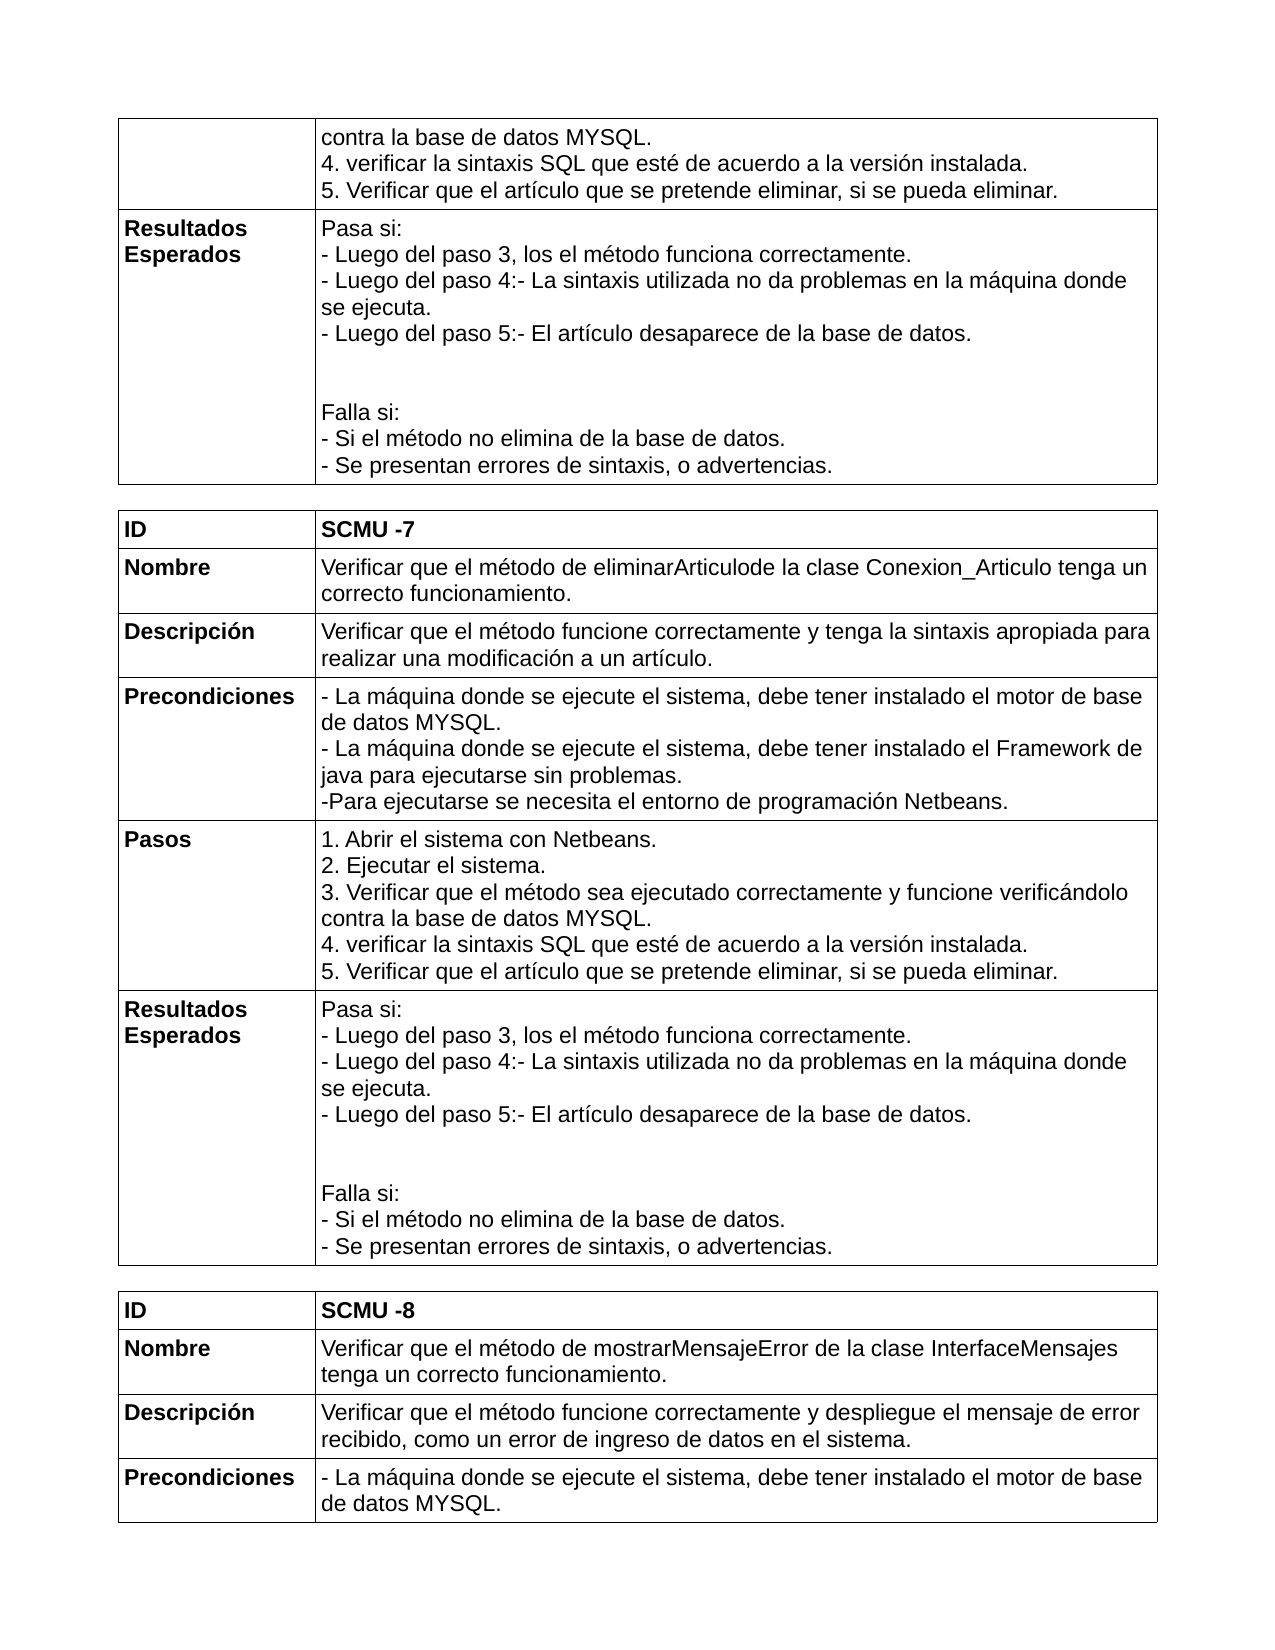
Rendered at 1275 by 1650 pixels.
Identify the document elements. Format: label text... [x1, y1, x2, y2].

table_cell Precondiciones [119, 1459, 315, 1522]
table_cell Descripción [119, 614, 315, 677]
table_cell Verificar que el método de eliminarArticulode la clase Conexion_Articulo tenga un correcto funcionamiento. [316, 549, 1157, 612]
table_cell Descripción [119, 1395, 315, 1458]
table_cell Pasos [119, 821, 315, 990]
table_cell Verificar que el método funcione correctamente y despliegue el mensaje de error recibido, como un error de ingreso de datos en el sistema. [316, 1395, 1157, 1458]
table_cell Nombre [119, 549, 315, 612]
table_cell Pasa si: - Luego del paso 3, los el método funciona correctamente. - Luego del paso 4:- La sintaxis utilizada no da problemas en la máquina donde se ejecuta. - Luego del paso 5:- El artículo desaparece de la base de datos. Falla si: - Si el método no elimina de la base de datos. - Se presentan errores de sintaxis, o advertencias. [316, 210, 1157, 484]
table_cell Resultados Esperados [119, 210, 315, 484]
table_cell 1. Abrir el sistema con Netbeans. 2. Ejecutar el sistema. 3. Verificar que el método sea ejecutado correctamente y funcione verificándolo contra la base de datos MYSQL. 4. verificar la sintaxis SQL que esté de acuerdo a la versión instalada. 5. Verificar que el artículo que se pretende eliminar, si se pueda eliminar. [316, 821, 1157, 990]
table_cell contra la base de datos MYSQL. 4. verificar la sintaxis SQL que esté de acuerdo a la versión instalada. 5. Verificar que el artículo que se pretende eliminar, si se pueda eliminar. [316, 119, 1157, 209]
table_cell [119, 119, 315, 209]
table_header ID [119, 511, 315, 548]
table_cell Nombre [119, 1330, 315, 1393]
table_cell Verificar que el método funcione correctamente y tenga la sintaxis apropiada para realizar una modificación a un artículo. [316, 614, 1157, 677]
table_header ID [119, 1292, 315, 1329]
table_cell Verificar que el método de mostrarMensajeError de la clase InterfaceMensajes tenga un correcto funcionamiento. [316, 1330, 1157, 1393]
table_cell - La máquina donde se ejecute el sistema, debe tener instalado el motor de base de datos MYSQL. - La máquina donde se ejecute el sistema, debe tener instalado el Framework de java para ejecutarse sin problemas. -Para ejecutarse se necesita el entorno de programación Netbeans. [316, 678, 1157, 820]
table_cell Resultados Esperados [119, 991, 315, 1265]
table_cell Pasa si: - Luego del paso 3, los el método funciona correctamente. - Luego del paso 4:- La sintaxis utilizada no da problemas en la máquina donde se ejecuta. - Luego del paso 5:- El artículo desaparece de la base de datos. Falla si: - Si el método no elimina de la base de datos. - Se presentan errores de sintaxis, o advertencias. [316, 991, 1157, 1265]
table_header SCMU -7 [316, 511, 1157, 548]
table_header SCMU -8 [316, 1292, 1157, 1329]
table_cell - La máquina donde se ejecute el sistema, debe tener instalado el motor de base de datos MYSQL. [316, 1459, 1157, 1522]
table_cell Precondiciones [119, 678, 315, 820]
